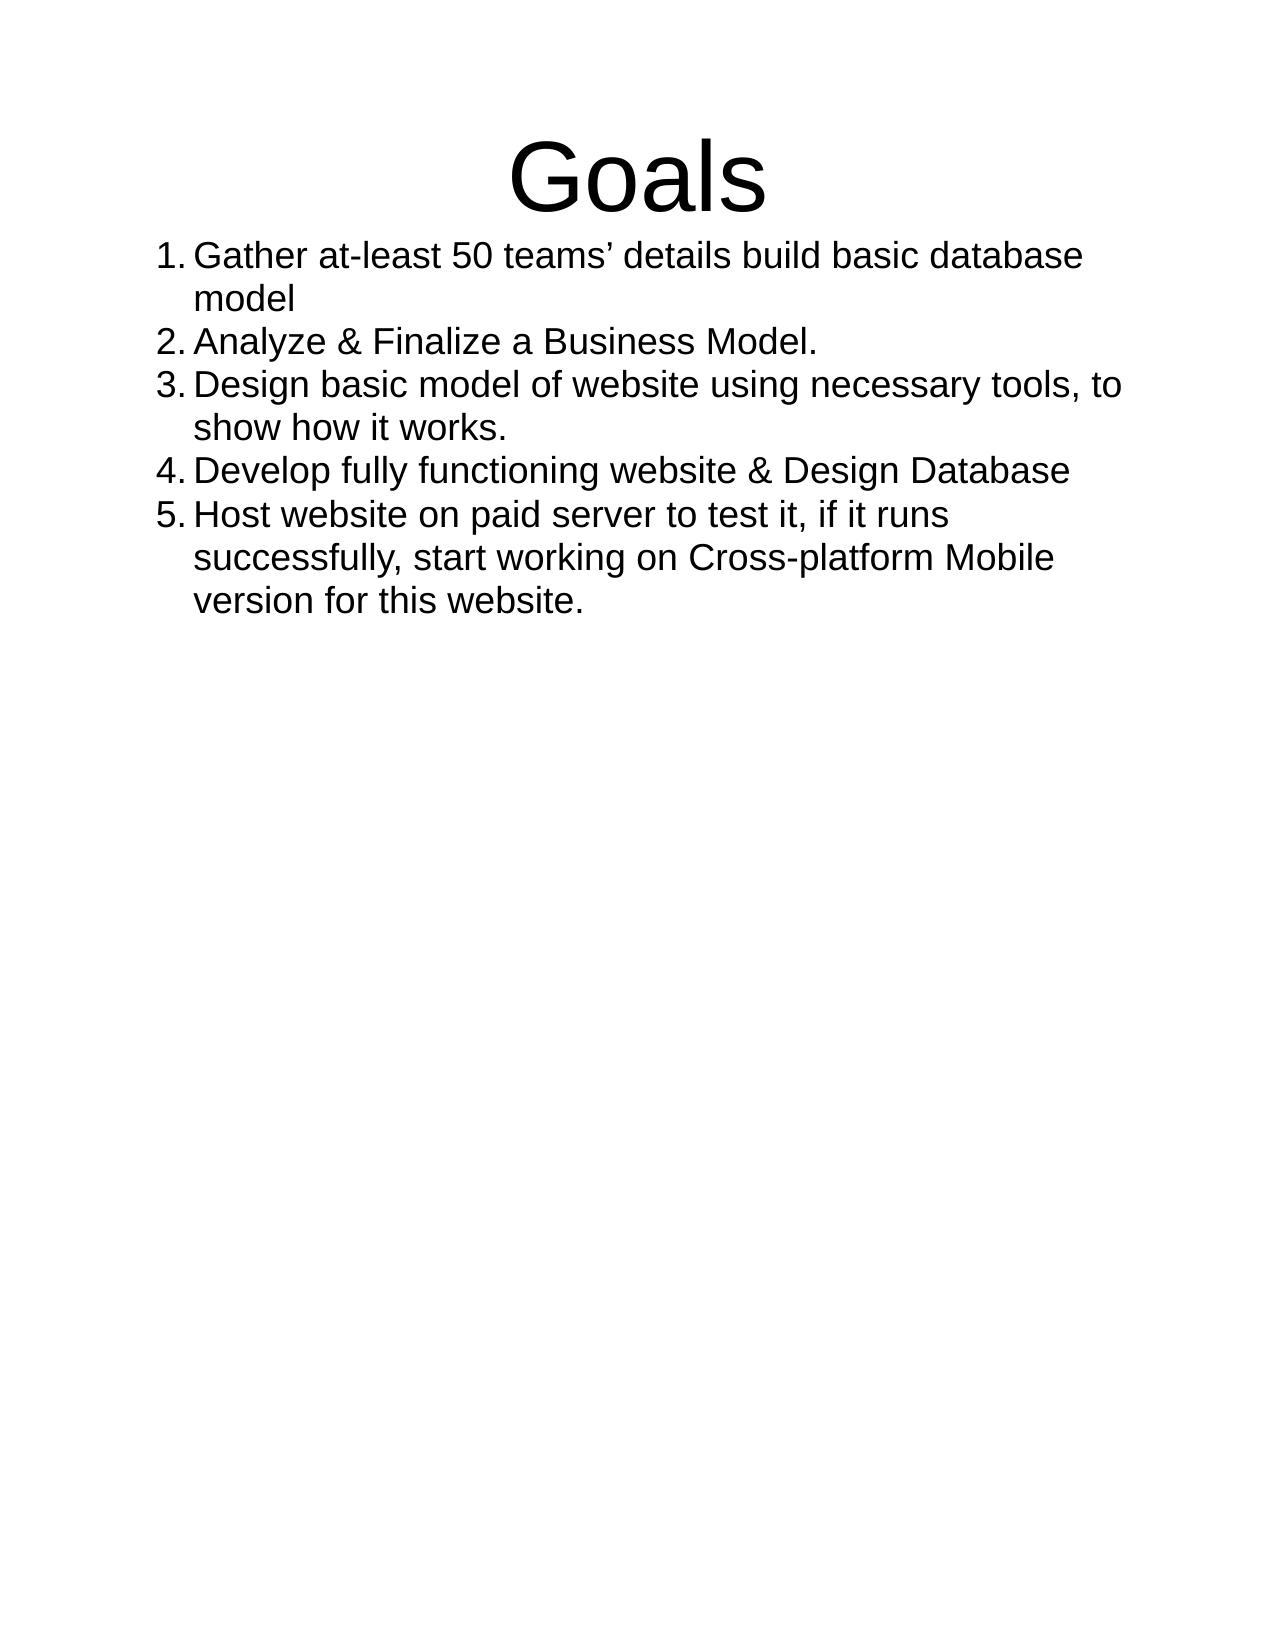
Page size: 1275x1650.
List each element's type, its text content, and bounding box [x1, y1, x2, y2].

text Goals [118, 118, 1157, 233]
list Host website on paid server to test it, if it runs successfully, start working on Cross-platform Mobile version for this website. [156, 492, 1157, 621]
list Gather at-least 50 teams’ details build basic database model [156, 233, 1157, 319]
list Design basic model of website using necessary tools, to show how it works. [156, 362, 1157, 449]
list Develop fully functioning website & Design Database [156, 449, 1157, 492]
list Analyze & Finalize a Business Model. [156, 319, 1157, 362]
